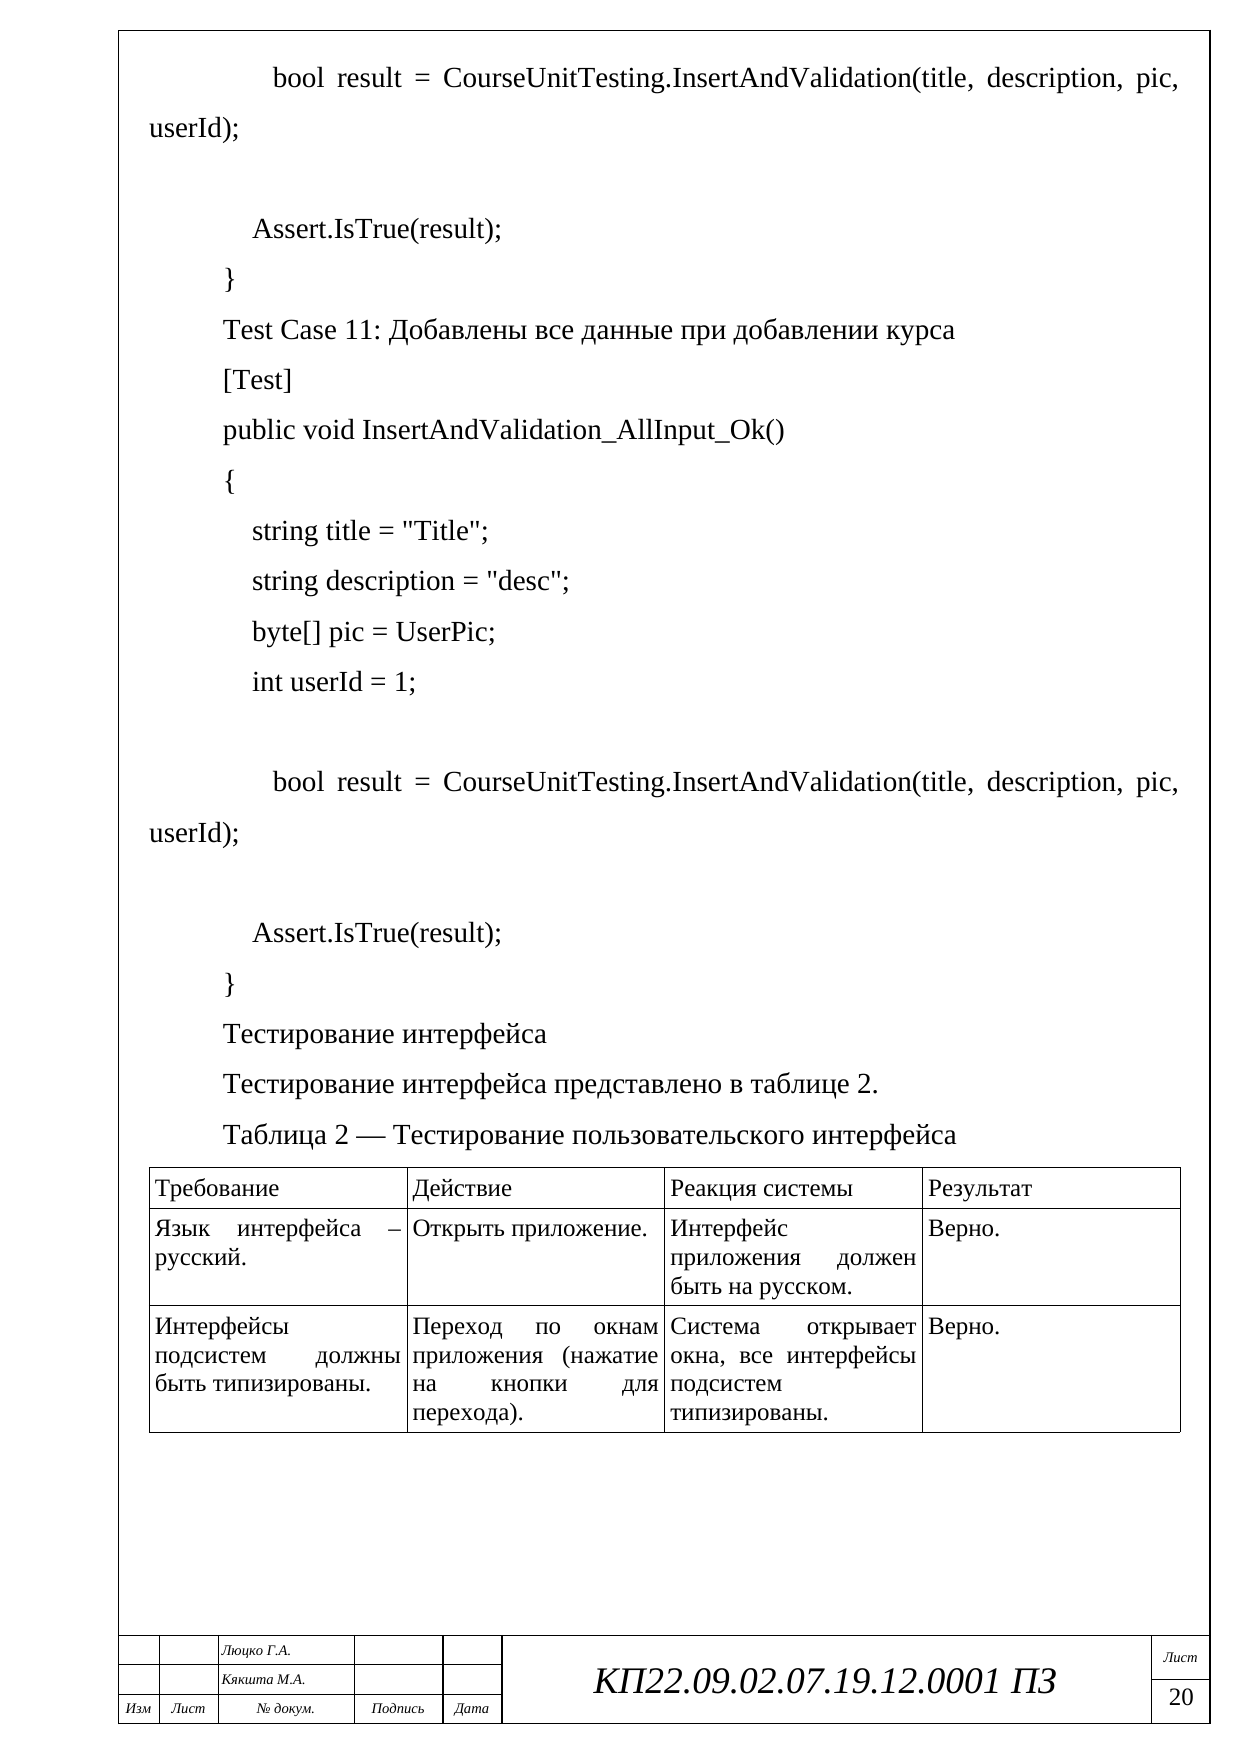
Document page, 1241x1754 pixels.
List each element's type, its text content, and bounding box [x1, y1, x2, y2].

subtitle Test Case 11: Добавлены все данные при добавлении курса [223, 312, 1180, 345]
text Тестирование интерфейса представлено в таблице 2. [149, 1066, 1180, 1100]
table_header Действие [408, 1168, 664, 1207]
table_cell Язык интерфейса – русский. [150, 1209, 407, 1305]
table_cell Открыть приложение. [408, 1209, 664, 1305]
text bool result = CourseUnitTesting.InsertAndValidation(title, description, pic, userId); [149, 764, 1180, 848]
table_cell Интерфейсы подсистем должны быть типизированы. [150, 1306, 407, 1432]
subtitle Тестирование интерфейса [223, 1016, 1180, 1050]
text Assert.IsTrue(result); [149, 916, 1180, 949]
table_header Результат [923, 1168, 1180, 1207]
table_header Требование [150, 1168, 407, 1207]
table_cell Верно. [923, 1306, 1180, 1432]
text string title = "Title"; [149, 513, 1180, 547]
text public void InsertAndValidation_AllInput_Ok() [149, 412, 1180, 446]
text string description = "desc"; [149, 563, 1180, 597]
table_cell Верно. [923, 1209, 1180, 1305]
text { [149, 463, 1180, 496]
text bool result = CourseUnitTesting.InsertAndValidation(title, description, pic, userId); [149, 60, 1180, 144]
text } [149, 261, 1180, 295]
table_header Реакция системы [665, 1168, 922, 1207]
table_cell Система открывает окна, все интерфейсы подсистем типизированы. [665, 1306, 922, 1432]
table_cell Интерфейс приложения должен быть на русском. [665, 1209, 922, 1305]
text } [149, 966, 1180, 999]
table_cell Переход по окнам приложения (нажатие на кнопки для перехода). [408, 1306, 664, 1432]
text int userId = 1; [149, 664, 1180, 697]
text Assert.IsTrue(result); [149, 211, 1180, 245]
text Таблица 2 — Тестирование пользовательского интерфейса [149, 1117, 1180, 1150]
text byte[] pic = UserPic; [149, 614, 1180, 647]
text [Test] [149, 362, 1180, 396]
